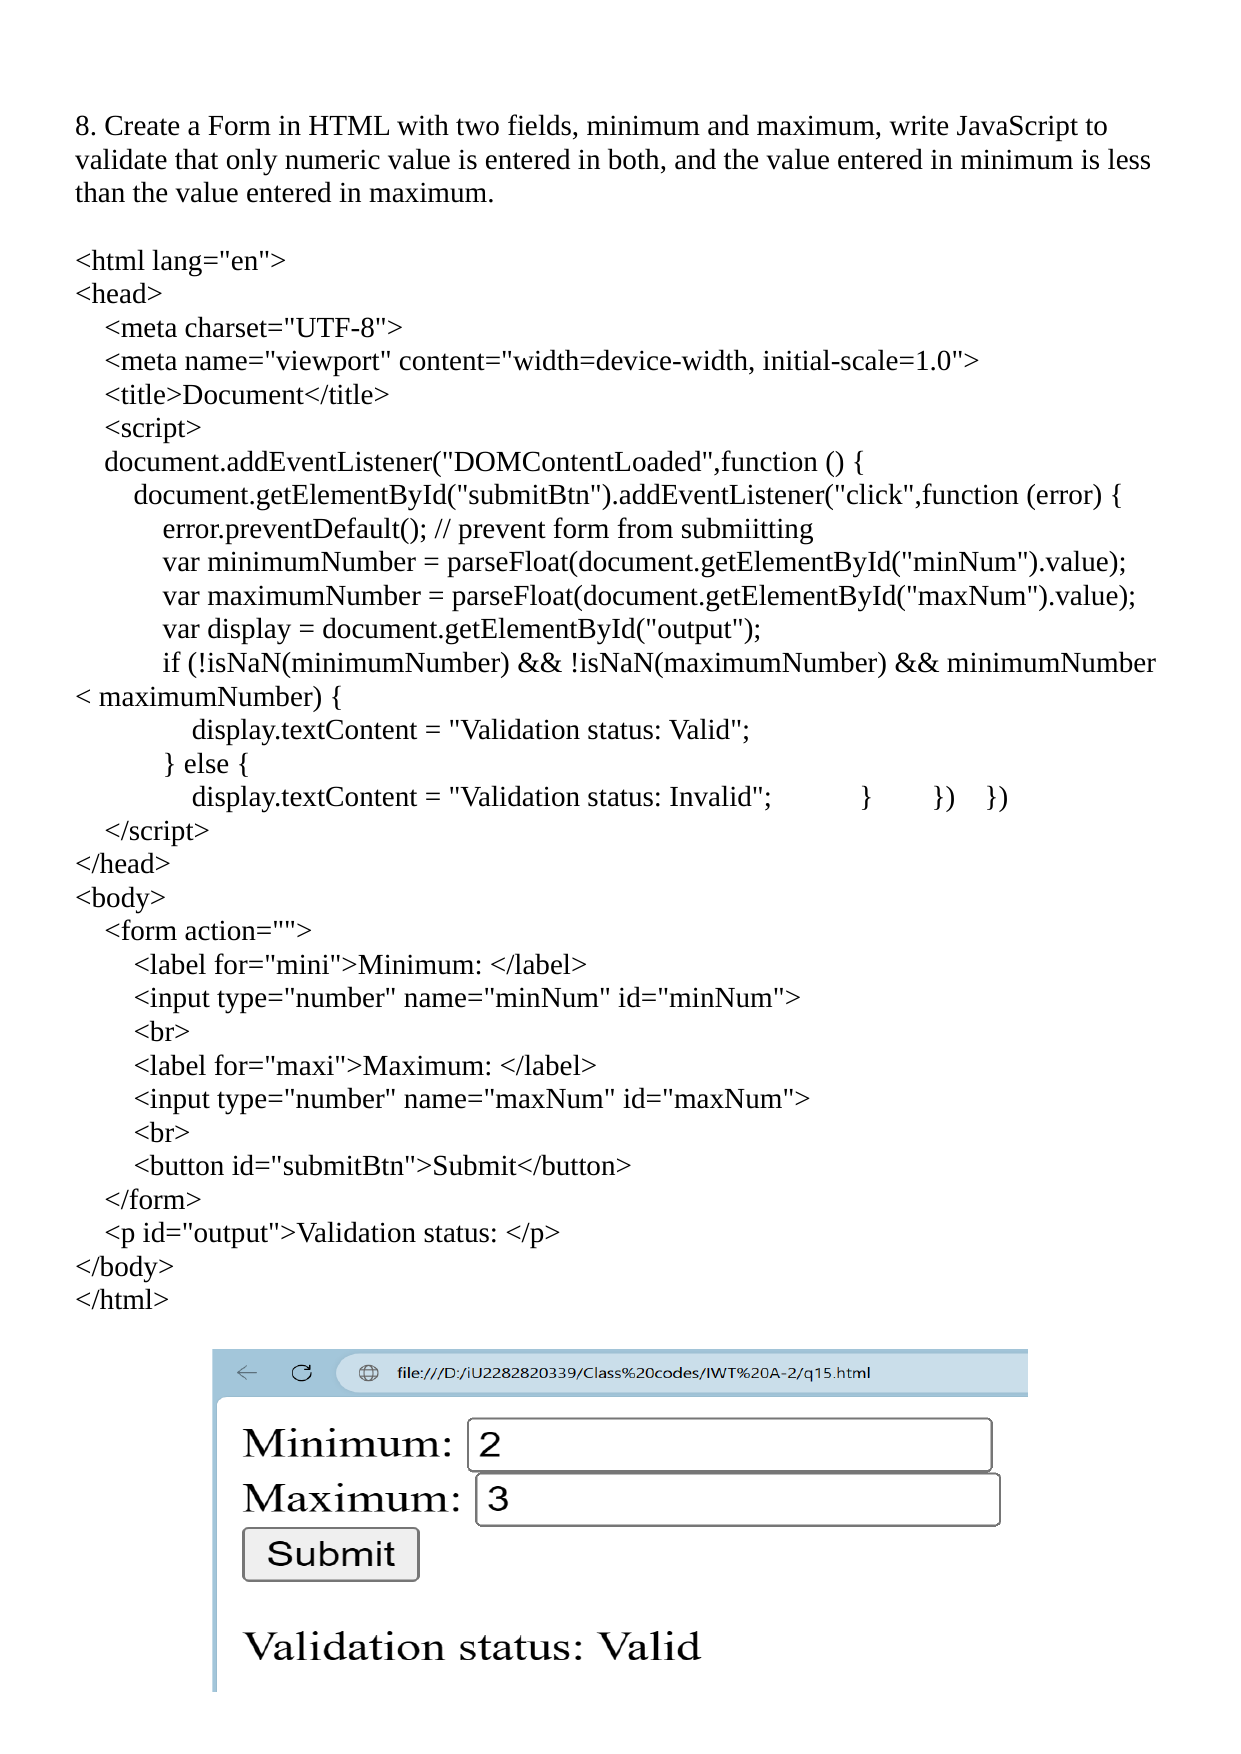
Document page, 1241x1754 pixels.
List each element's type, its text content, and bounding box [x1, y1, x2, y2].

text var display = document.getElementById("output"); [75, 612, 1165, 645]
text <label for="maxi">Maximum: </label> [75, 1048, 1165, 1081]
text <script> [75, 410, 1165, 444]
text </script> [75, 813, 1165, 846]
text document.getElementById("submitBtn").addEventListener("click",function (error) { [75, 477, 1165, 511]
text <button id="submitBtn">Submit</button> [75, 1148, 1165, 1182]
text display.textContent = "Validation status: Invalid"; } }) }) [75, 779, 1165, 813]
text <meta name="viewport" content="width=device-width, initial-scale=1.0"> [75, 343, 1165, 377]
text <label for="mini">Minimum: </label> [75, 947, 1165, 981]
text <form action=""> [75, 913, 1165, 947]
text if (!isNaN(minimumNumber) && !isNaN(maximumNumber) && minimumNumber < maximumNumber) { [75, 645, 1165, 712]
text <head> [75, 276, 1165, 310]
text display.textContent = "Validation status: Valid"; [75, 712, 1165, 746]
text </head> [75, 846, 1165, 880]
text <body> [75, 880, 1165, 913]
text <input type="number" name="minNum" id="minNum"> [75, 981, 1165, 1014]
text <input type="number" name="maxNum" id="maxNum"> [75, 1081, 1165, 1115]
text error.preventDefault(); // prevent form from submiitting [75, 511, 1165, 544]
text <title>Document</title> [75, 377, 1165, 410]
text } else { [75, 746, 1165, 779]
text var minimumNumber = parseFloat(document.getElementById("minNum").value); [75, 544, 1165, 578]
text </form> [75, 1182, 1165, 1215]
text </body> [75, 1249, 1165, 1282]
text </html> [75, 1282, 1165, 1316]
text <meta charset="UTF-8"> [75, 310, 1165, 343]
text var maximumNumber = parseFloat(document.getElementById("maxNum").value); [75, 578, 1165, 612]
text <br> [75, 1014, 1165, 1048]
text <html lang="en"> [75, 243, 1165, 276]
picture [212, 1349, 1028, 1692]
text 8. Create a Form in HTML with two fields, minimum and maximum, write JavaScript to validate that only numeric value is entered in both, and the value entered in minimum is less than the value entered in maximum. [75, 108, 1165, 209]
text document.addEventListener("DOMContentLoaded",function () { [75, 444, 1165, 477]
text <br> [75, 1115, 1165, 1148]
text <p id="output">Validation status: </p> [75, 1215, 1165, 1249]
